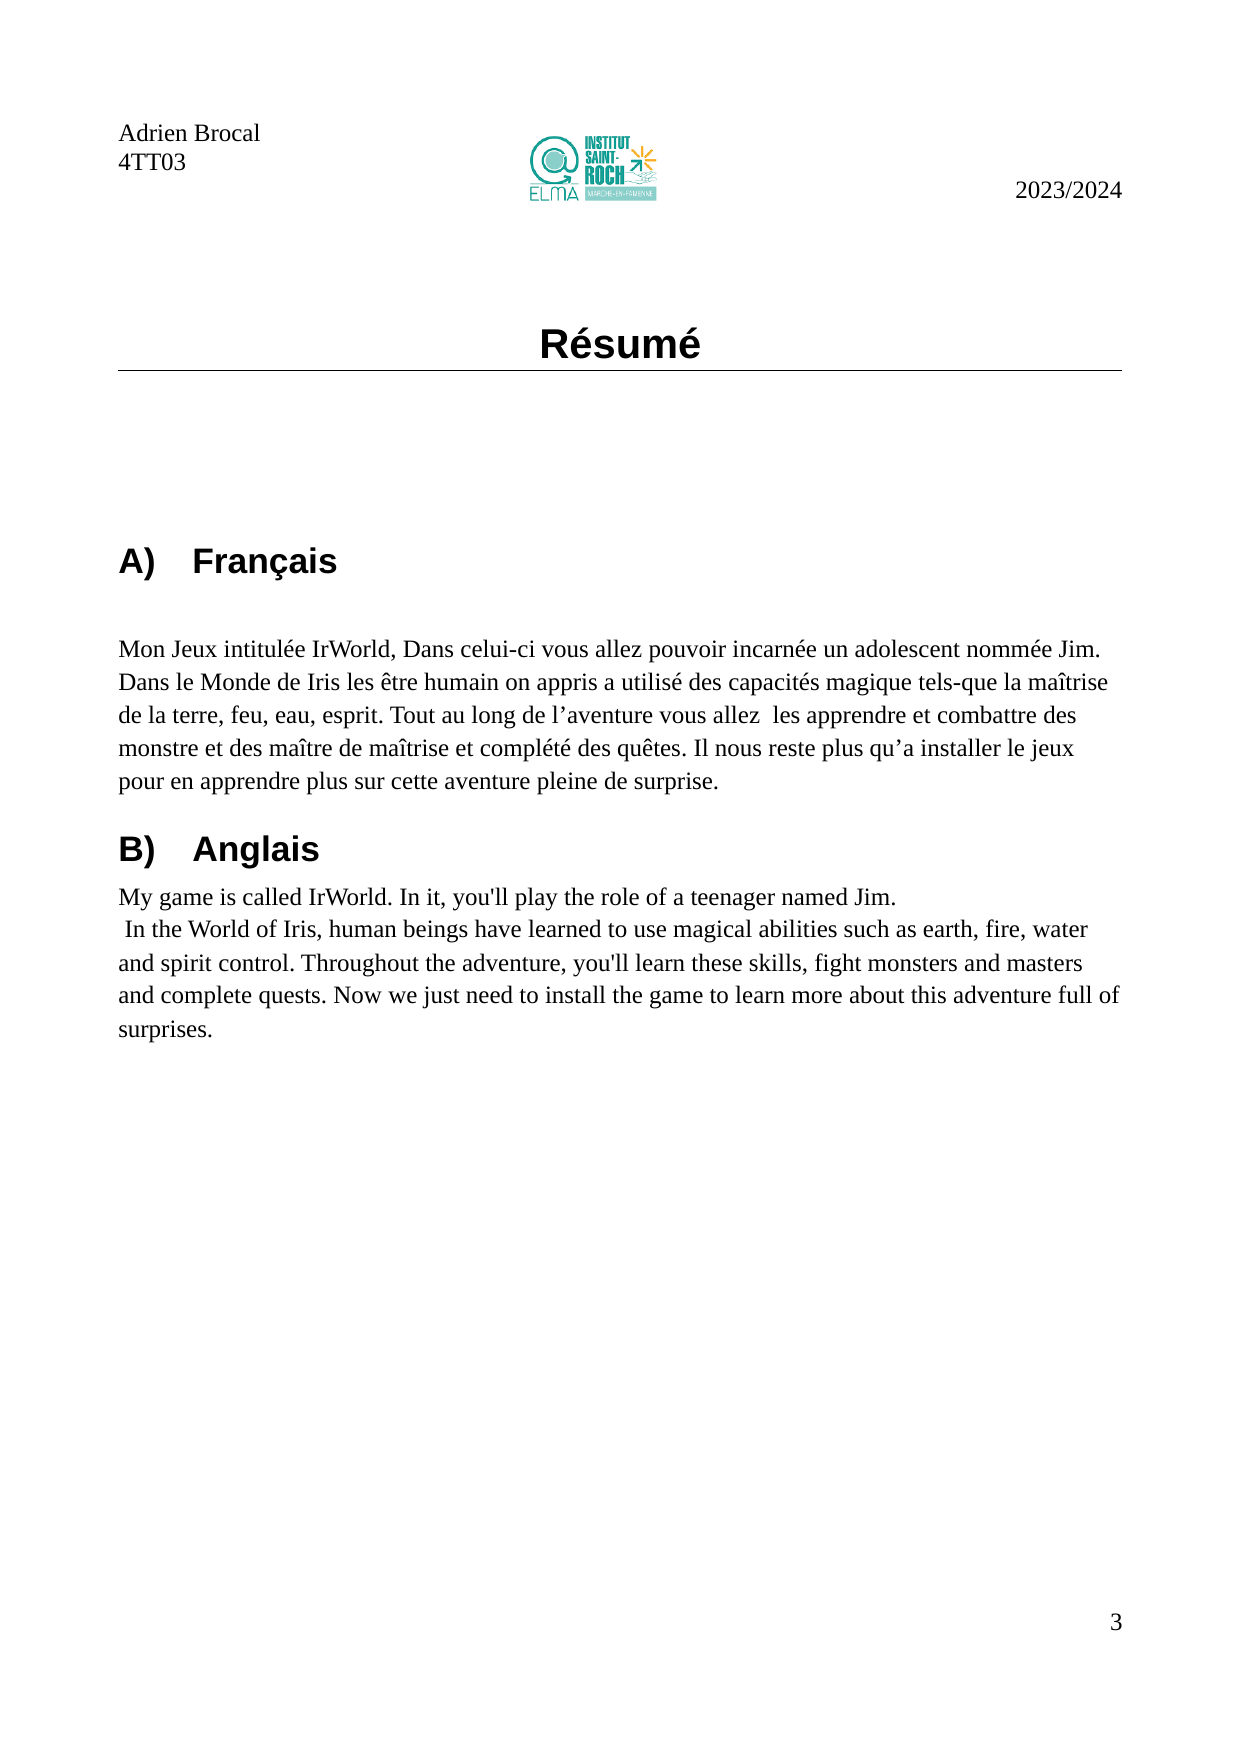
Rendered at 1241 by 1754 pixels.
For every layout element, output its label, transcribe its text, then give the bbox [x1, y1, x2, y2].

subtitle Résumé [118, 316, 1122, 370]
subtitle Français [118, 540, 1122, 622]
text Mon Jeux intitulée IrWorld, Dans celui-ci vous allez pouvoir incarnée un adolescent nommée Jim. Dans le Monde de Iris les être humain on appris a utilisé des capacités magique tels-que la maîtrise de la terre, feu, eau, esprit. Tout au long de l’aventure vous allez les apprendre et combattre des monstre et des maître de maîtrise et complété des quêtes. Il nous reste plus qu’a installer le jeux pour en apprendre plus sur cette aventure pleine de surprise. [118, 634, 1122, 795]
subtitle Anglais [118, 828, 1122, 869]
text My game is called IrWorld. In it, you'll play the role of a teenager named Jim. In the World of Iris, human beings have learned to use magical abilities such as earth, fire, water and spirit control. Throughout the adventure, you'll learn these skills, fight monsters and masters and complete quests. Now we just need to install the game to learn more about this adventure full of surprises. [118, 882, 1122, 1273]
picture [511, 86, 664, 240]
